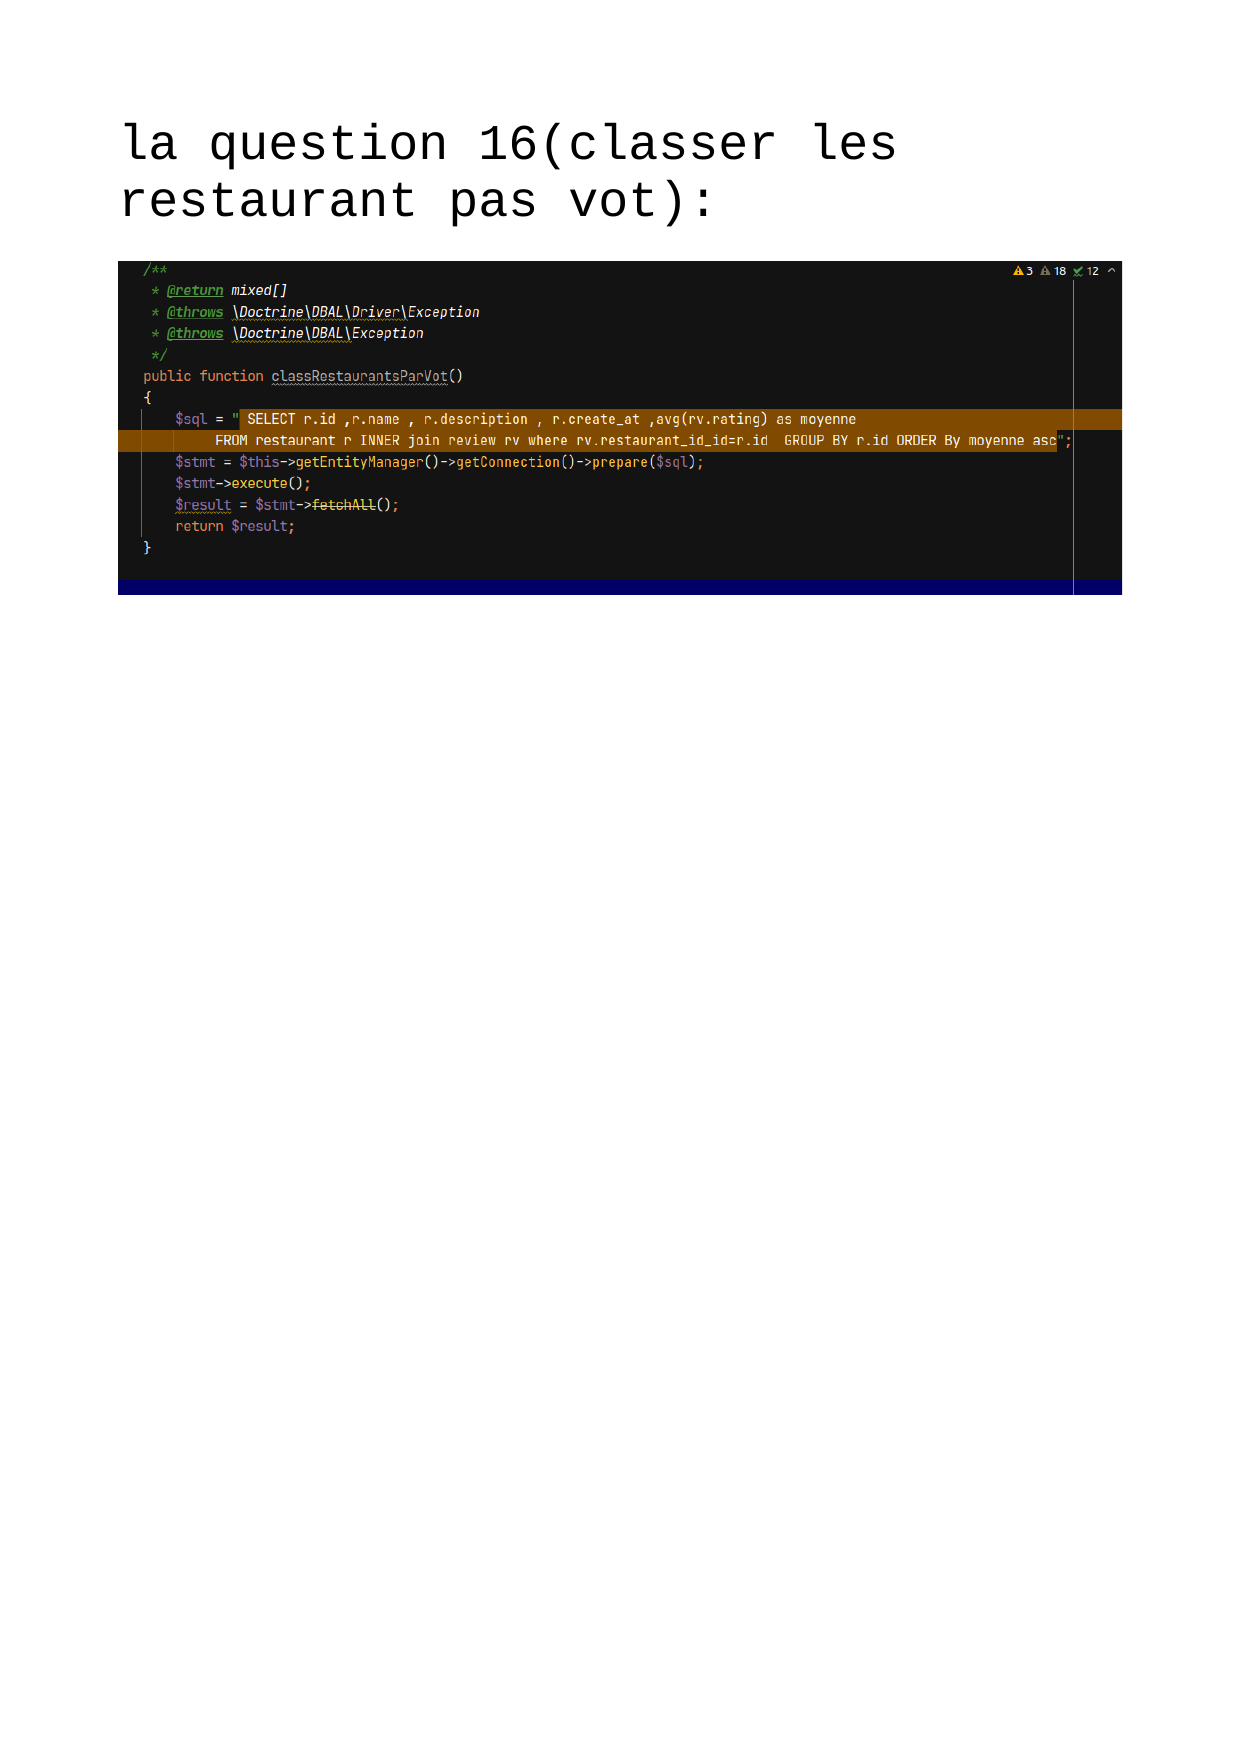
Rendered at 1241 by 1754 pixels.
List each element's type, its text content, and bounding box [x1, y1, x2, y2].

text la question 16(classer les restaurant pas vot): [118, 118, 1122, 231]
picture [118, 261, 1123, 595]
